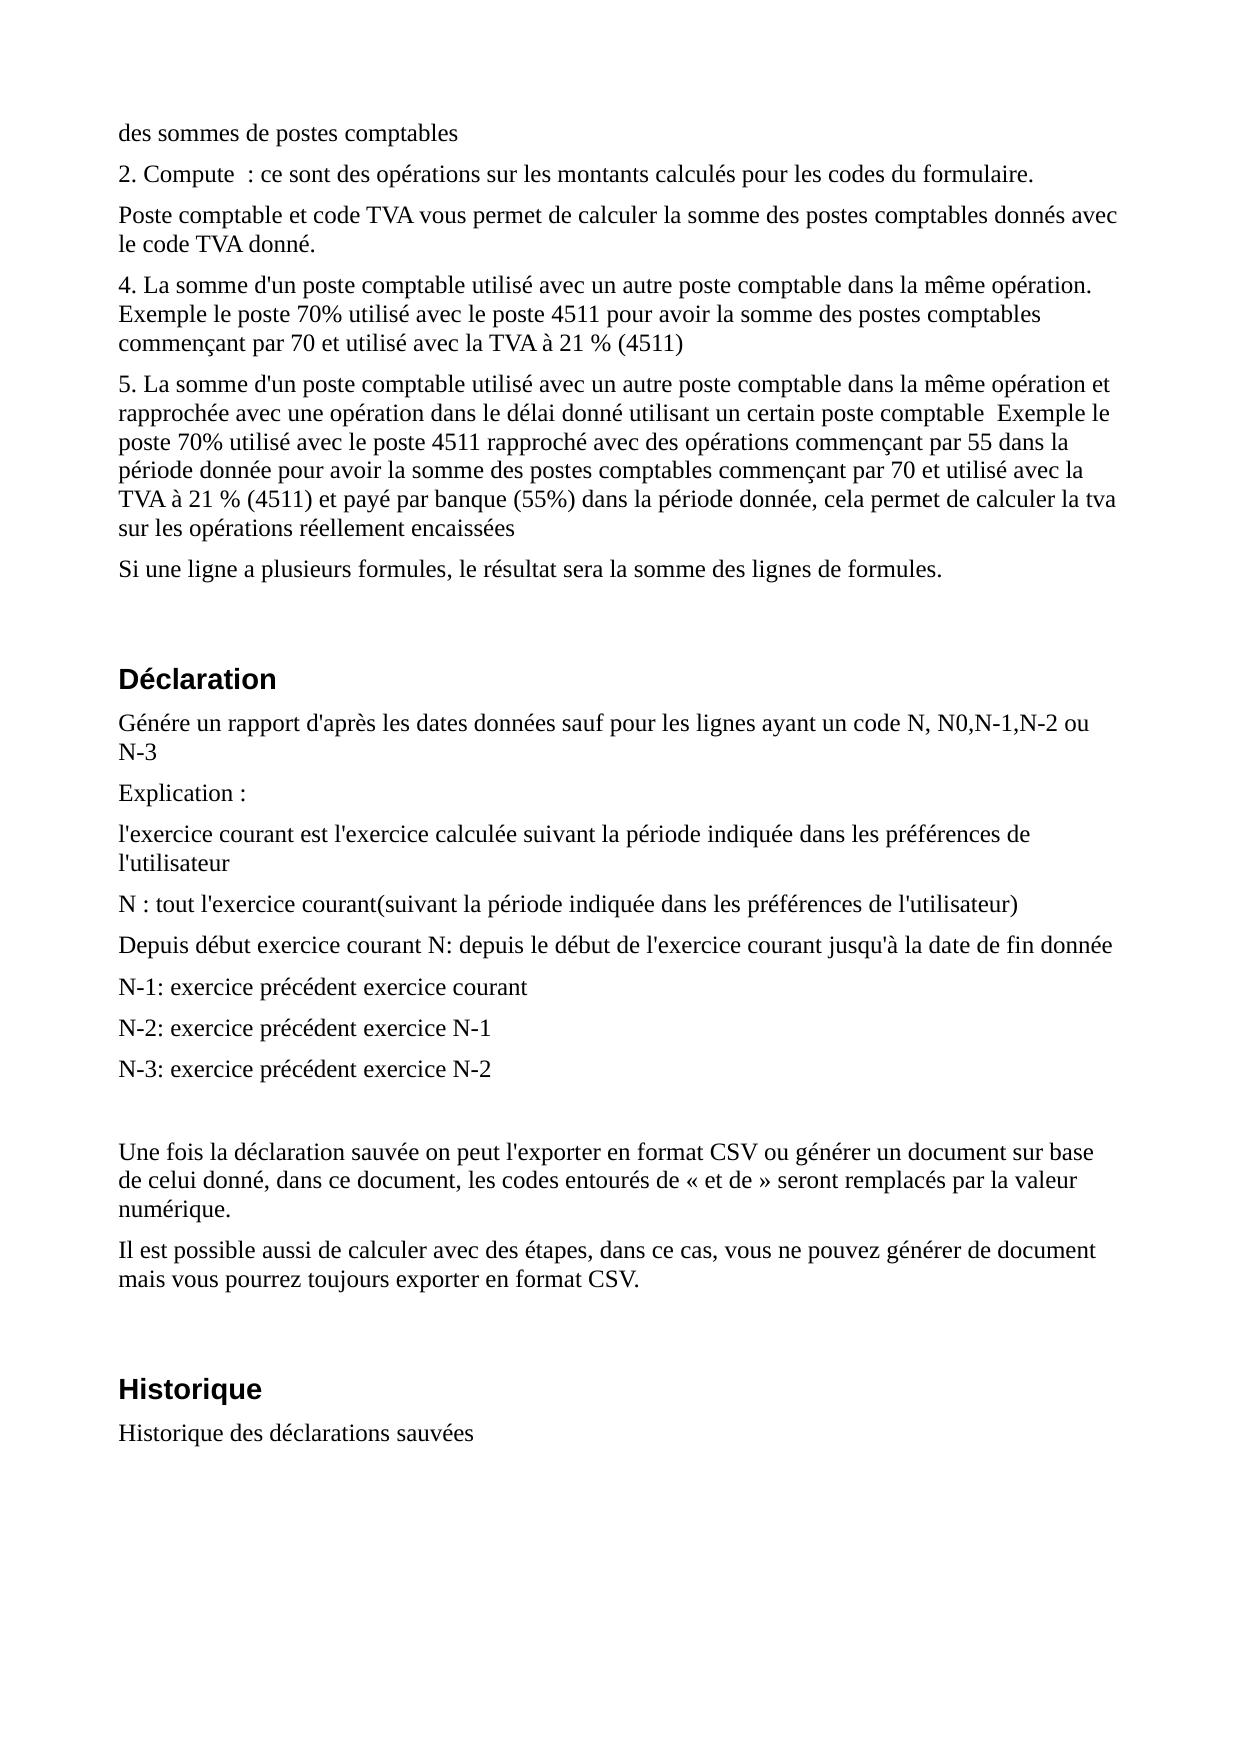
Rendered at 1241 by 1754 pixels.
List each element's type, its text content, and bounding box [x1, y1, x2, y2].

text N-3: exercice précédent exercice N-2 [118, 1054, 1122, 1083]
text des sommes de postes comptables [118, 118, 1122, 147]
text Depuis début exercice courant N: depuis le début de l'exercice courant jusqu'à la date de fin donnée [118, 930, 1122, 959]
text Il est possible aussi de calculer avec des étapes, dans ce cas, vous ne pouvez générer de document mais vous pourrez toujours exporter en format CSV. [118, 1235, 1122, 1293]
text 2. Compute : ce sont des opérations sur les montants calculés pour les codes du formulaire. [118, 159, 1122, 188]
subtitle Historique [118, 1372, 1122, 1405]
text l'exercice courant est l'exercice calculée suivant la période indiquée dans les préférences de l'utilisateur [118, 819, 1122, 877]
text 5. La somme d'un poste comptable utilisé avec un autre poste comptable dans la même opération et rapprochée avec une opération dans le délai donné utilisant un certain poste comptable Exemple le poste 70% utilisé avec le poste 4511 rapproché avec des opérations commençant par 55 dans la période donnée pour avoir la somme des postes comptables commençant par 70 et utilisé avec la TVA à 21 % (4511) et payé par banque (55%) dans la période donnée, cela permet de calculer la tva sur les opérations réellement encaissées [118, 369, 1122, 542]
text 4. La somme d'un poste comptable utilisé avec un autre poste comptable dans la même opération. Exemple le poste 70% utilisé avec le poste 4511 pour avoir la somme des postes comptables commençant par 70 et utilisé avec la TVA à 21 % (4511) [118, 271, 1122, 357]
text Explication : [118, 778, 1122, 807]
text N : tout l'exercice courant(suivant la période indiquée dans les préférences de l'utilisateur) [118, 889, 1122, 918]
text Génére un rapport d'après les dates données sauf pour les lignes ayant un code N, N0,N-1,N-2 ou N-3 [118, 708, 1122, 765]
subtitle Déclaration [118, 662, 1122, 695]
text Historique des déclarations sauvées [118, 1418, 1122, 1446]
text N-1: exercice précédent exercice courant [118, 972, 1122, 1000]
text Poste comptable et code TVA vous permet de calculer la somme des postes comptables donnés avec le code TVA donné. [118, 201, 1122, 258]
text Une fois la déclaration sauvée on peut l'exporter en format CSV ou générer un document sur base de celui donné, dans ce document, les codes entourés de « et de » seront remplacés par la valeur numérique. [118, 1137, 1122, 1223]
text Si une ligne a plusieurs formules, le résultat sera la somme des lignes de formules. [118, 554, 1122, 583]
text N-2: exercice précédent exercice N-1 [118, 1013, 1122, 1042]
